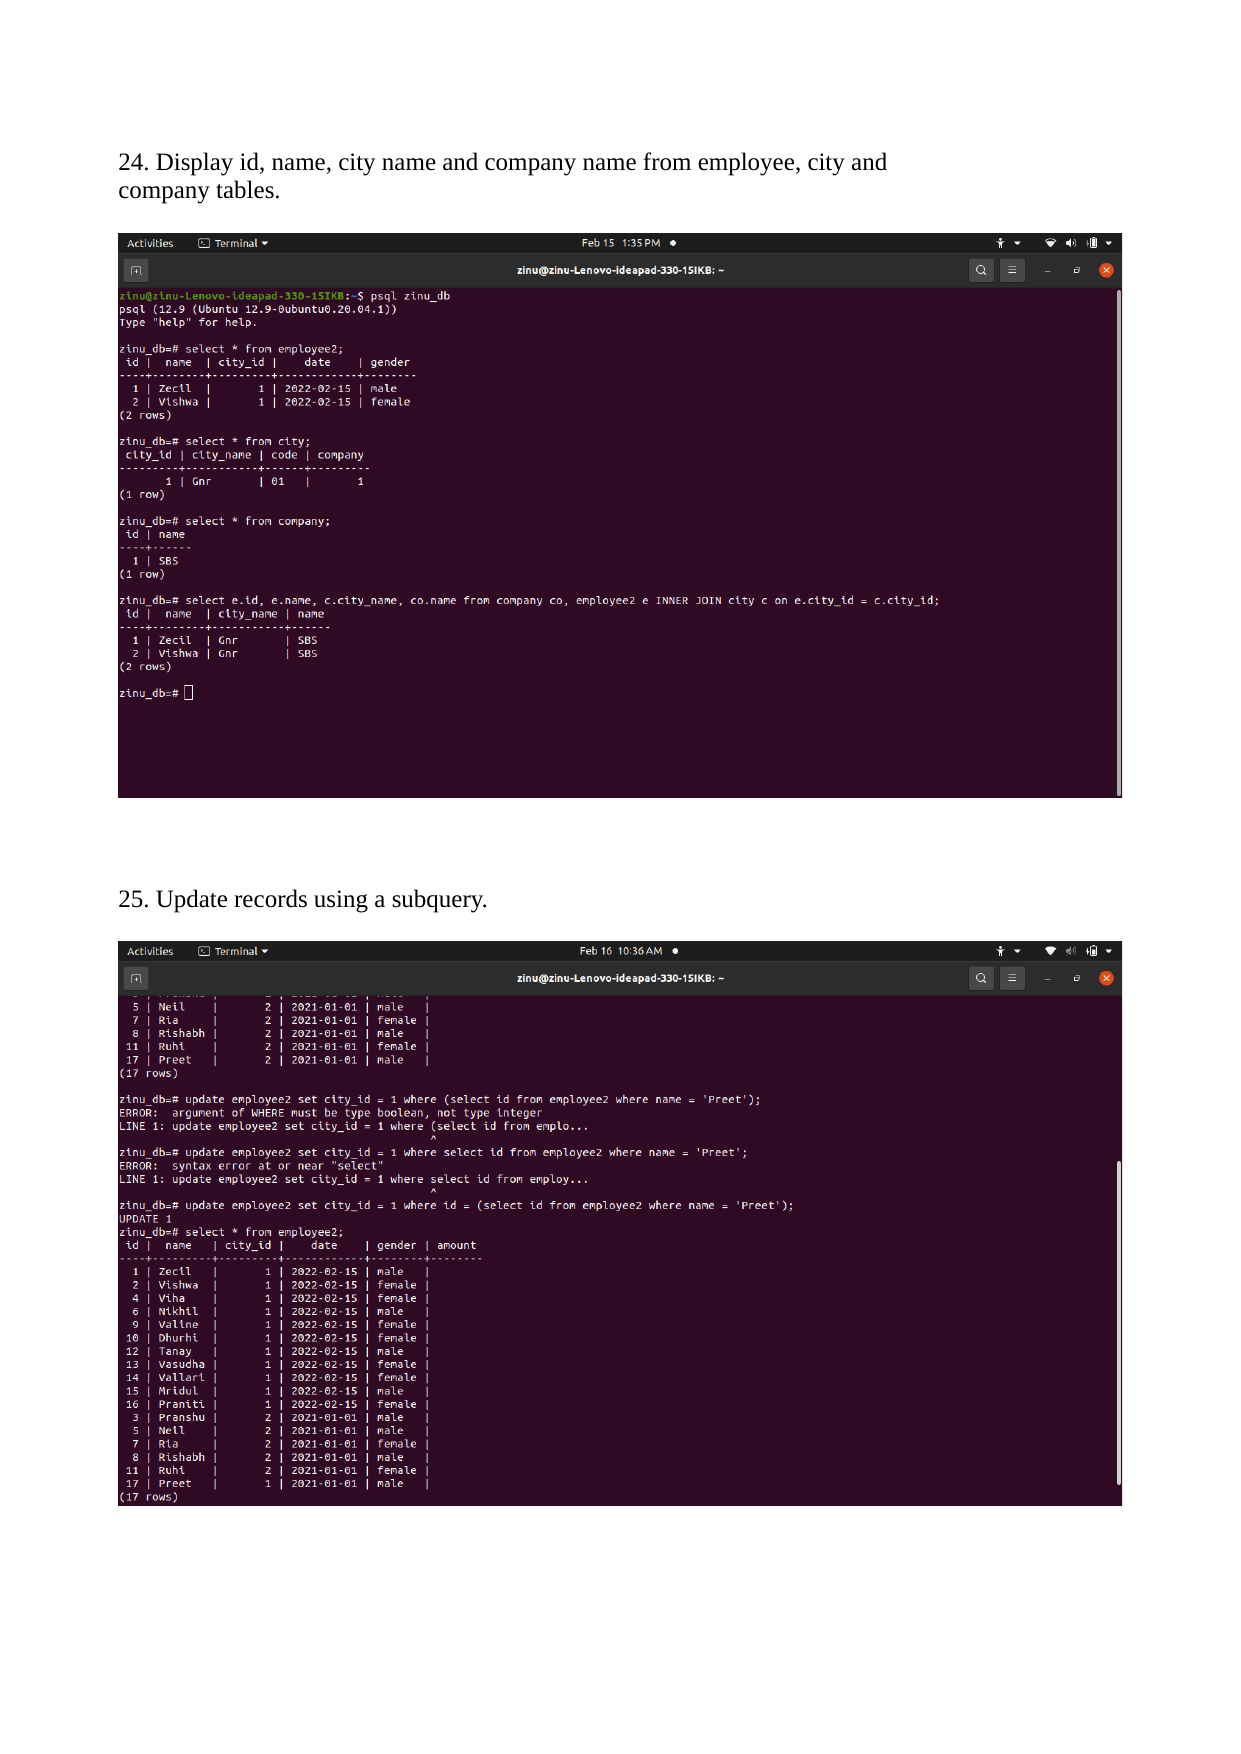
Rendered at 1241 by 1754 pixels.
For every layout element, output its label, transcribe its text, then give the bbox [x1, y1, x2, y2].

text 24. Display id, name, city name and company name from employee, city and [118, 147, 1122, 176]
text 25. Update records using a subquery. [118, 884, 1122, 912]
picture [118, 233, 1123, 798]
picture [118, 941, 1123, 1506]
text company tables. [118, 176, 1122, 204]
